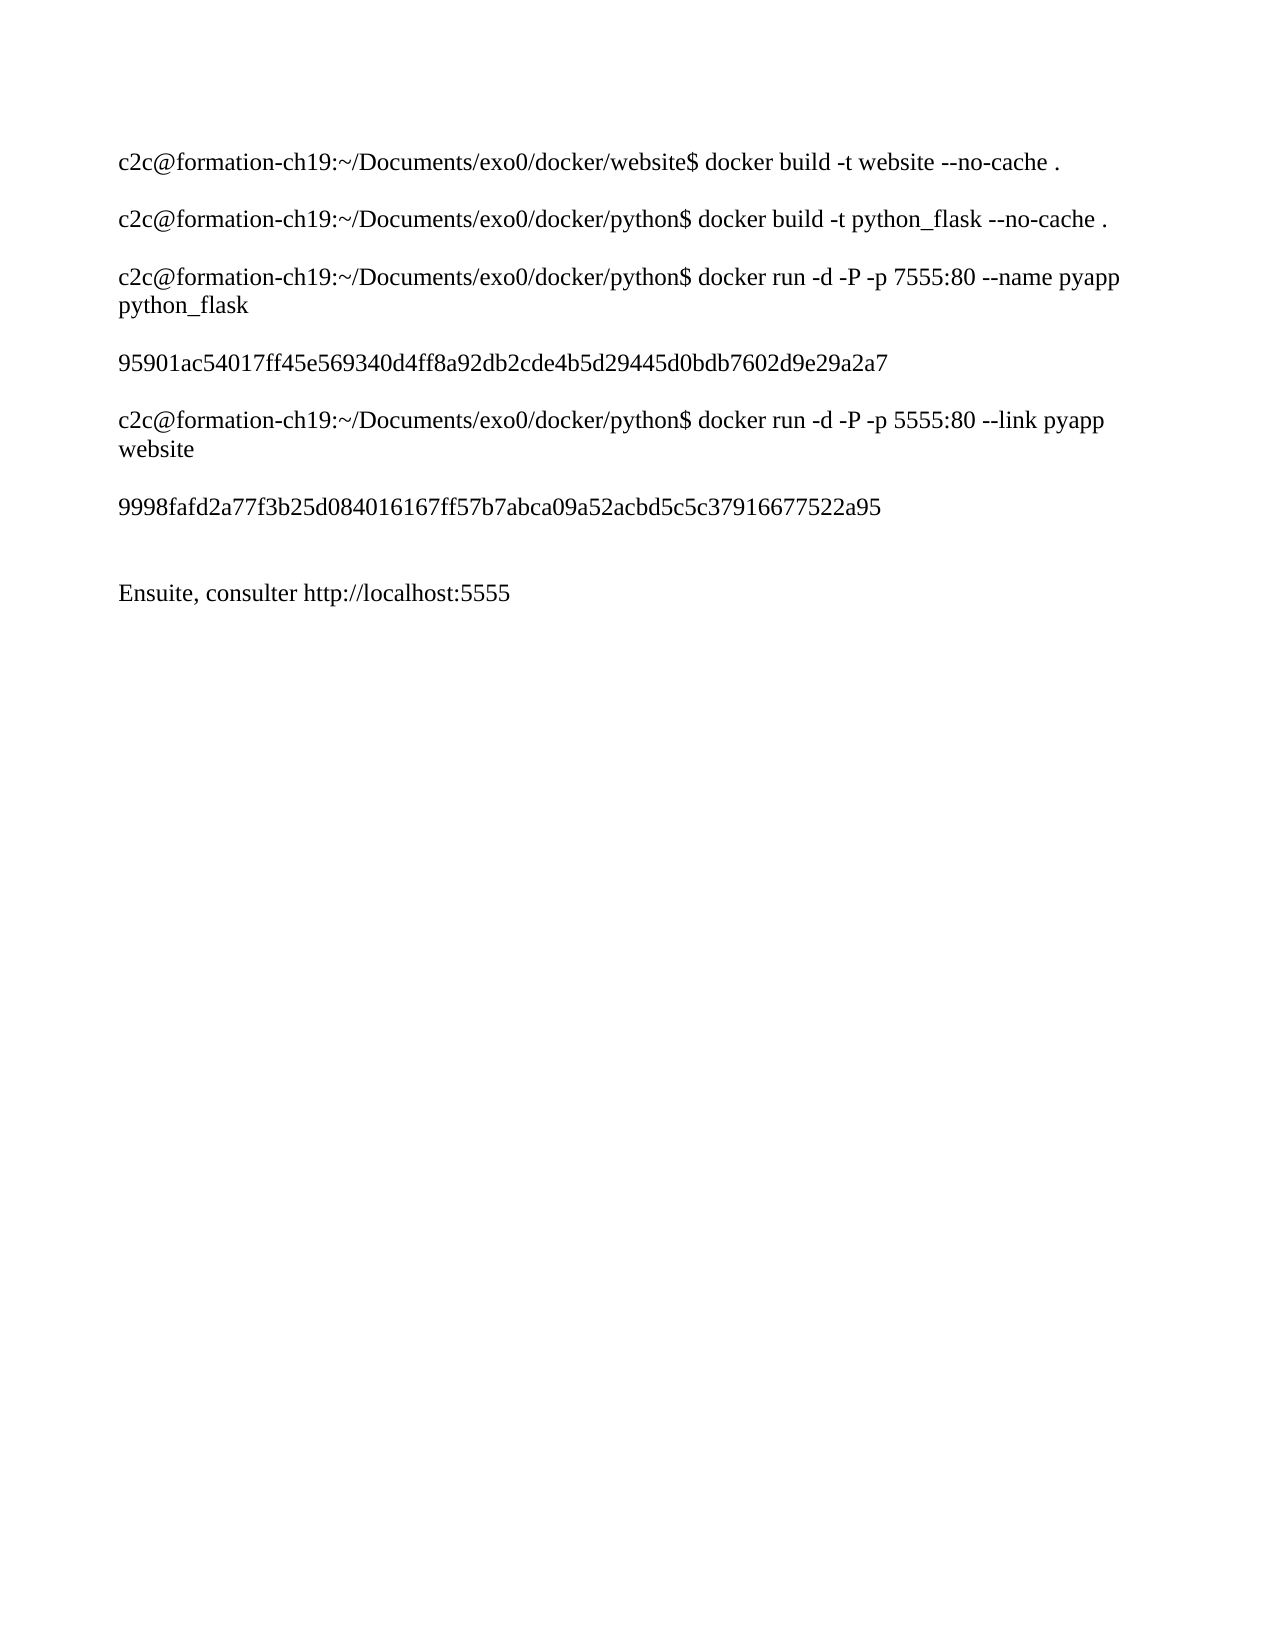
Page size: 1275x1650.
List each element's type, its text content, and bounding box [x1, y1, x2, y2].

text Ensuite, consulter http://localhost:5555 [118, 578, 1157, 607]
text c2c@formation-ch19:~/Documents/exo0/docker/website$ docker build -t website --no-cache . [118, 147, 1157, 176]
text 95901ac54017ff45e569340d4ff8a92db2cde4b5d29445d0bdb7602d9e29a2a7 [118, 348, 1157, 377]
text c2c@formation-ch19:~/Documents/exo0/docker/python$ docker run -d -P -p 7555:80 --name pyapp python_flask [118, 262, 1157, 319]
text 9998fafd2a77f3b25d084016167ff57b7abca09a52acbd5c5c37916677522a95 [118, 492, 1157, 521]
text c2c@formation-ch19:~/Documents/exo0/docker/python$ docker build -t python_flask --no-cache . [118, 204, 1157, 233]
text c2c@formation-ch19:~/Documents/exo0/docker/python$ docker run -d -P -p 5555:80 --link pyapp website [118, 406, 1157, 463]
